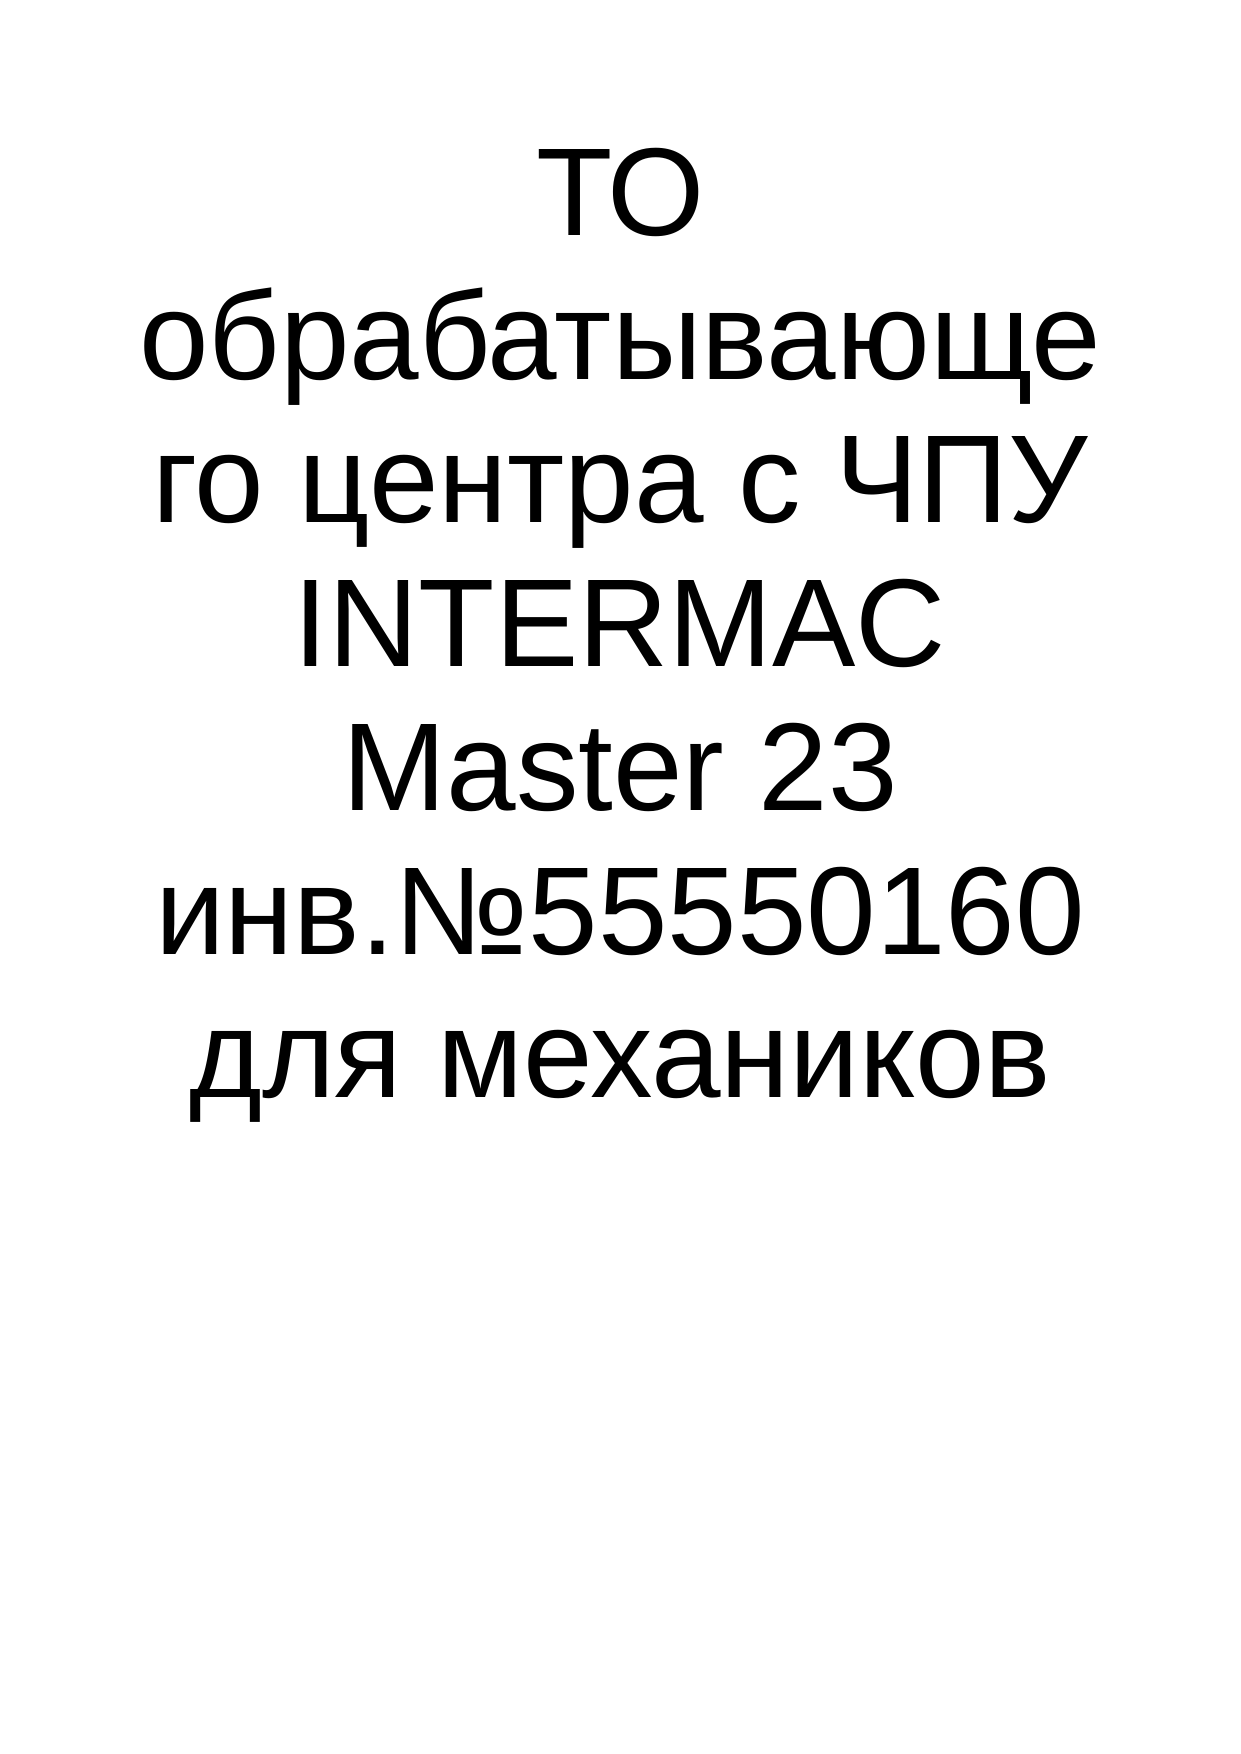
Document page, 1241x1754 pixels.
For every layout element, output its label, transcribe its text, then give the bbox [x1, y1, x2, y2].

text ТО обрабатывающего центра с ЧПУ INTERMAC Master 23 [118, 118, 1122, 837]
text инв.№55550160 для механиков [118, 837, 1122, 1124]
